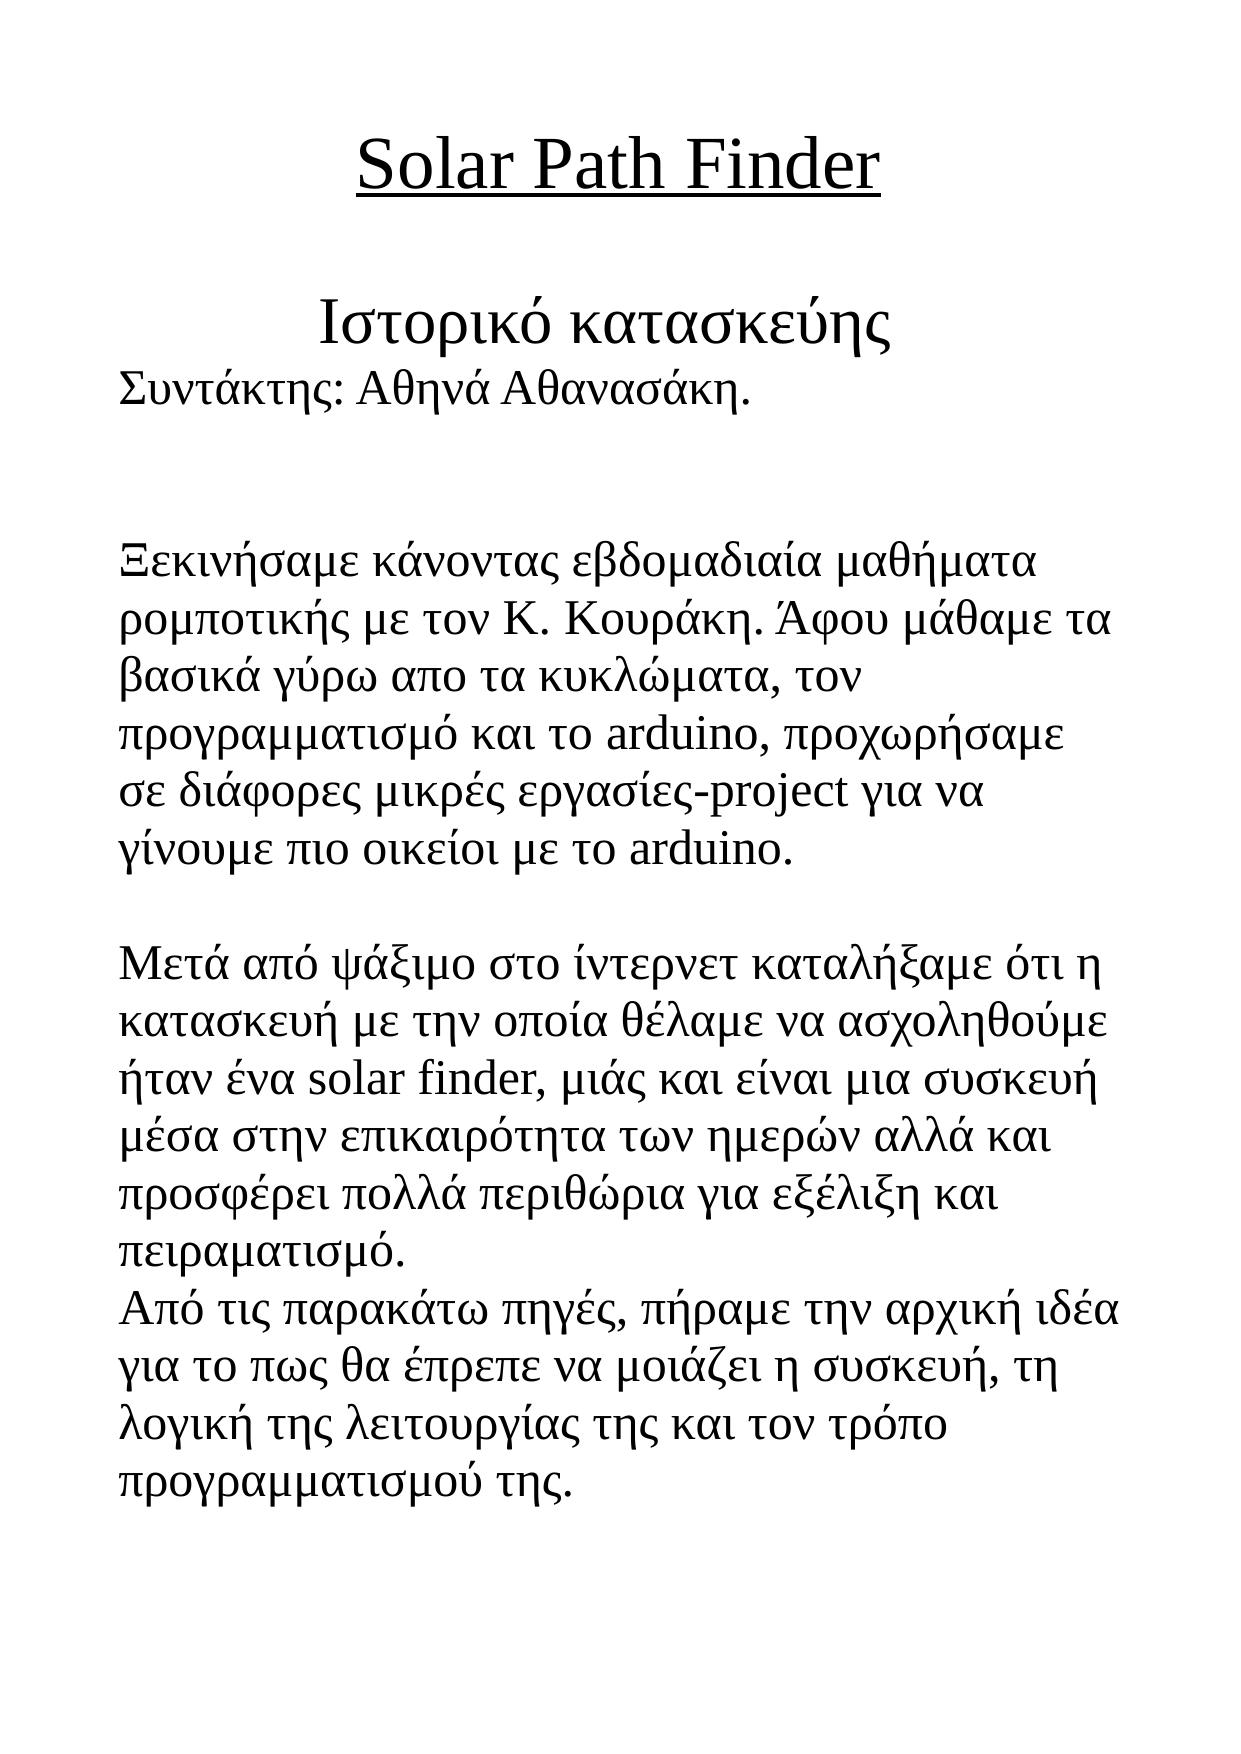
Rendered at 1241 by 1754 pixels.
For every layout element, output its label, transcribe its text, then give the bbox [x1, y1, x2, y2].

text Από τις παρακάτω πηγές, πήραμε την αρχική ιδέα για το πως θα έπρεπε να μοιάζει η συσκευή, τη λογική της λειτουργίας της και τον τρόπο προγραμματισμού της. [118, 1278, 1122, 1508]
text Συντάκτης: Αθηνά Αθανασάκη. [118, 358, 1122, 415]
text Μετά από ψάξιμο στο ίντερνετ καταλήξαμε ότι η κατασκευή με την οποία θέλαμε να ασχοληθούμε ήταν ένα solar finder, μιάς και είναι μια συσκευή μέσα στην επικαιρότητα των ημερών αλλά και προσφέρει πολλά περιθώρια για εξέλιξη και πειραματισμό. [118, 933, 1122, 1278]
text Ιστορικό κατασκεύης [118, 281, 1122, 358]
text Solar Path Finder [118, 118, 1122, 204]
text Ξεκινήσαμε κάνοντας εβδομαδιαία μαθήματα ρομποτικής με τον Κ. Κουράκη. Άφου μάθαμε τα βασικά γύρω απο τα κυκλώματα, τον προγραμματισμό και το arduino, προχωρήσαμε σε διάφορες μικρές εργασίες-project για να γίνουμε πιο οικείοι με το arduino. [118, 530, 1122, 875]
